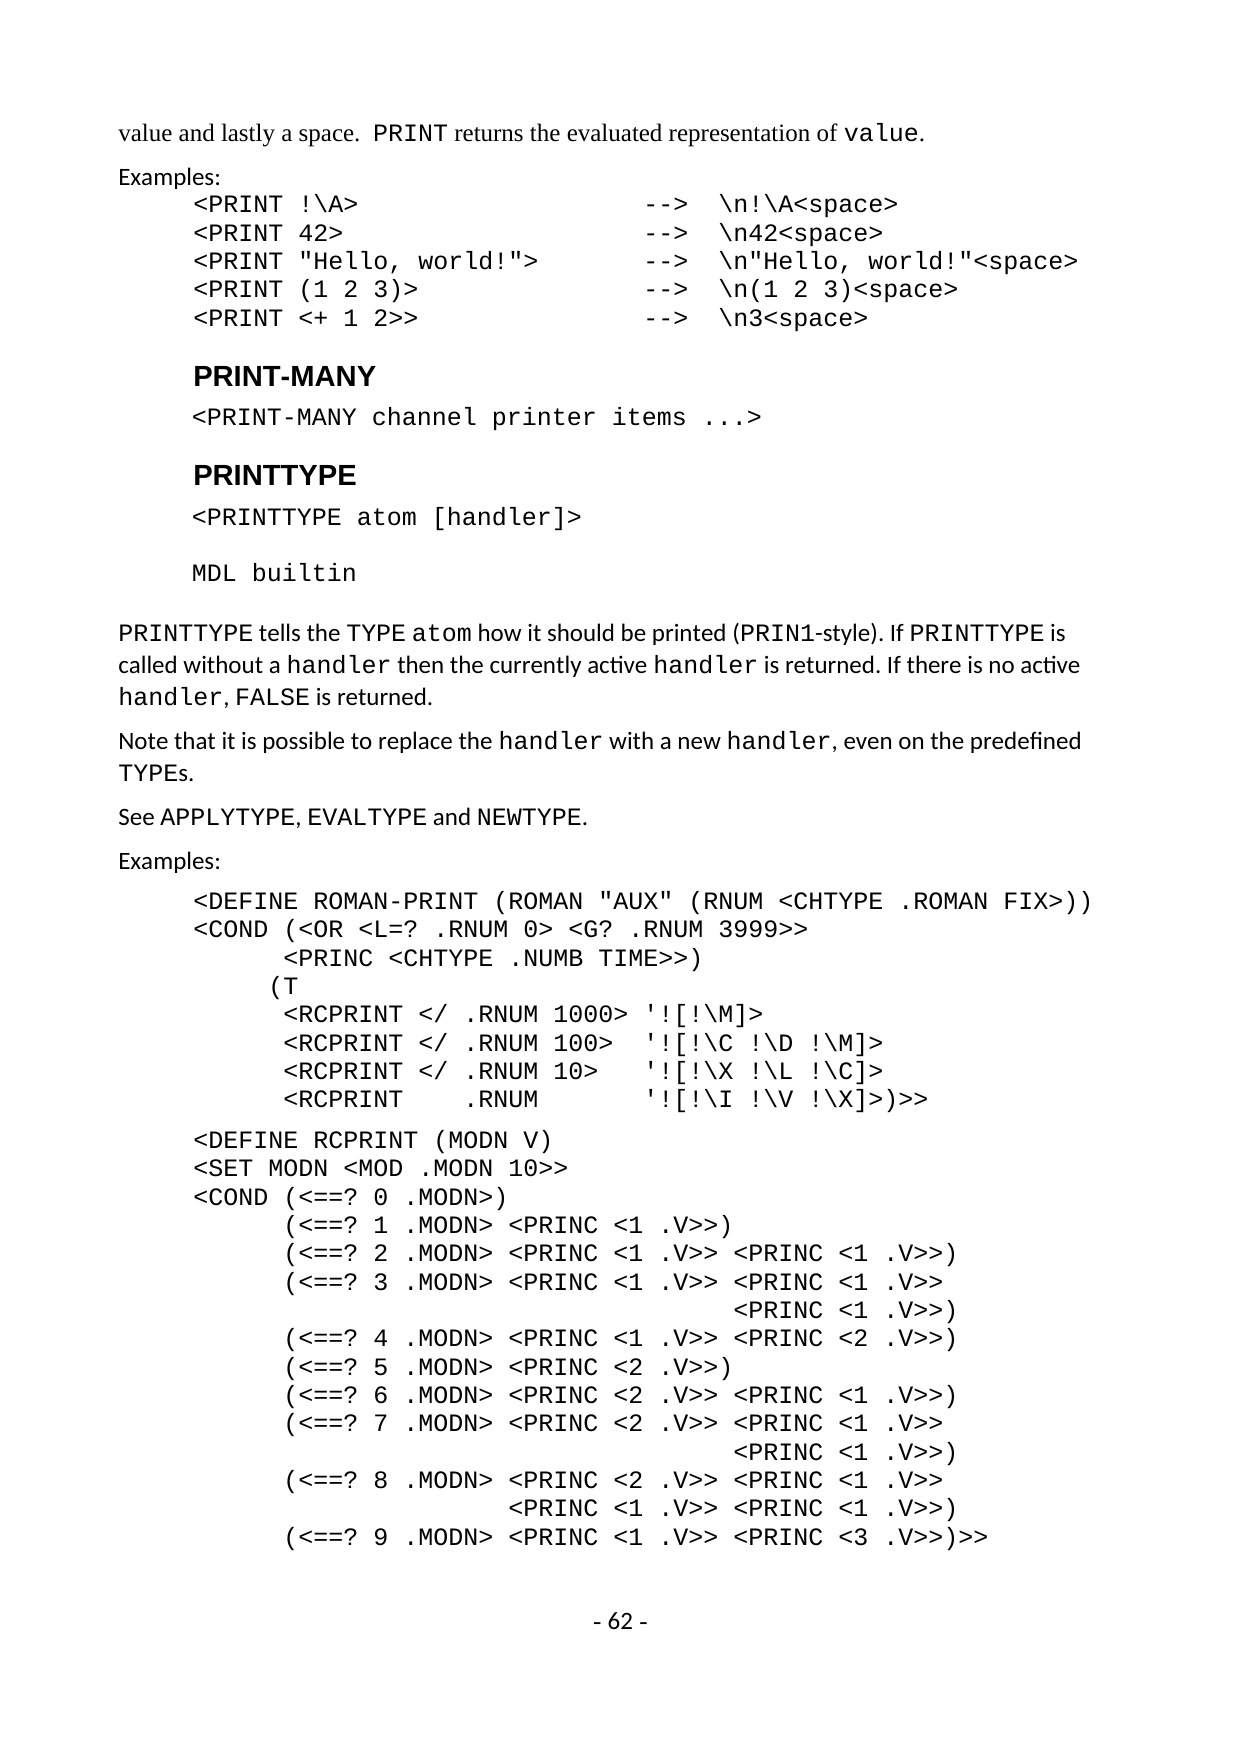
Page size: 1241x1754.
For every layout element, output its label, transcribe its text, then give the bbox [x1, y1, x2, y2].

text PRINTTYPE tells the TYPE atom how it should be printed (PRIN1-style). If PRINTTYPE is called without a handler then the currently active handler is returned. If there is no active handler, FALSE is returned. [118, 617, 1122, 713]
text See APPLYTYPE, EVALTYPE and NEWTYPE. [118, 801, 1122, 833]
text Note that it is possible to replace the handler with a new handler, even on the predefined TYPEs. [118, 725, 1122, 789]
text <PRINT-MANY channel printer items ...> [192, 405, 1122, 433]
text Examples: [118, 846, 1122, 876]
text value and lastly a space. PRINT returns the evaluated representation of value. [118, 118, 1122, 149]
text <PRINT !\A> --> \n!\A<space> <PRINT 42> --> \n42<space> <PRINT "Hello, world!"> --> \n"Hello, world!"<space> <PRINT (1 2 3)> --> \n(1 2 3)<space> <PRINT <+ 1 2>> --> \n3<space> [118, 192, 1122, 334]
text MDL builtin [192, 561, 1122, 589]
subtitle PRINT-MANY [118, 359, 1122, 392]
text <DEFINE ROMAN-PRINT (ROMAN "AUX" (RNUM <CHTYPE .ROMAN FIX>)) <COND (<OR <L=? .RNUM 0> <G? .RNUM 3999>> <PRINC <CHTYPE .NUMB TIME>>) (T <RCPRINT </ .RNUM 1000> '![!\M]> <RCPRINT </ .RNUM 100> '![!\C !\D !\M]> <RCPRINT </ .RNUM 10> '![!\X !\L !\C]> <RCPRINT .RNUM '![!\I !\V !\X]>)>> [118, 888, 1122, 1115]
text <DEFINE RCPRINT (MODN V) <SET MODN <MOD .MODN 10>> <COND (<==? 0 .MODN>) (<==? 1 .MODN> <PRINC <1 .V>>) (<==? 2 .MODN> <PRINC <1 .V>> <PRINC <1 .V>>) (<==? 3 .MODN> <PRINC <1 .V>> <PRINC <1 .V>> <PRINC <1 .V>>) (<==? 4 .MODN> <PRINC <1 .V>> <PRINC <2 .V>>) (<==? 5 .MODN> <PRINC <2 .V>>) (<==? 6 .MODN> <PRINC <2 .V>> <PRINC <1 .V>>) (<==? 7 .MODN> <PRINC <2 .V>> <PRINC <1 .V>> <PRINC <1 .V>>) (<==? 8 .MODN> <PRINC <2 .V>> <PRINC <1 .V>> <PRINC <1 .V>> <PRINC <1 .V>>) (<==? 9 .MODN> <PRINC <1 .V>> <PRINC <3 .V>>)>> [118, 1128, 1122, 1553]
subtitle PRINTTYPE [118, 458, 1122, 492]
text <PRINTTYPE atom [handler]> [192, 504, 1122, 532]
text Examples: [118, 161, 1122, 192]
